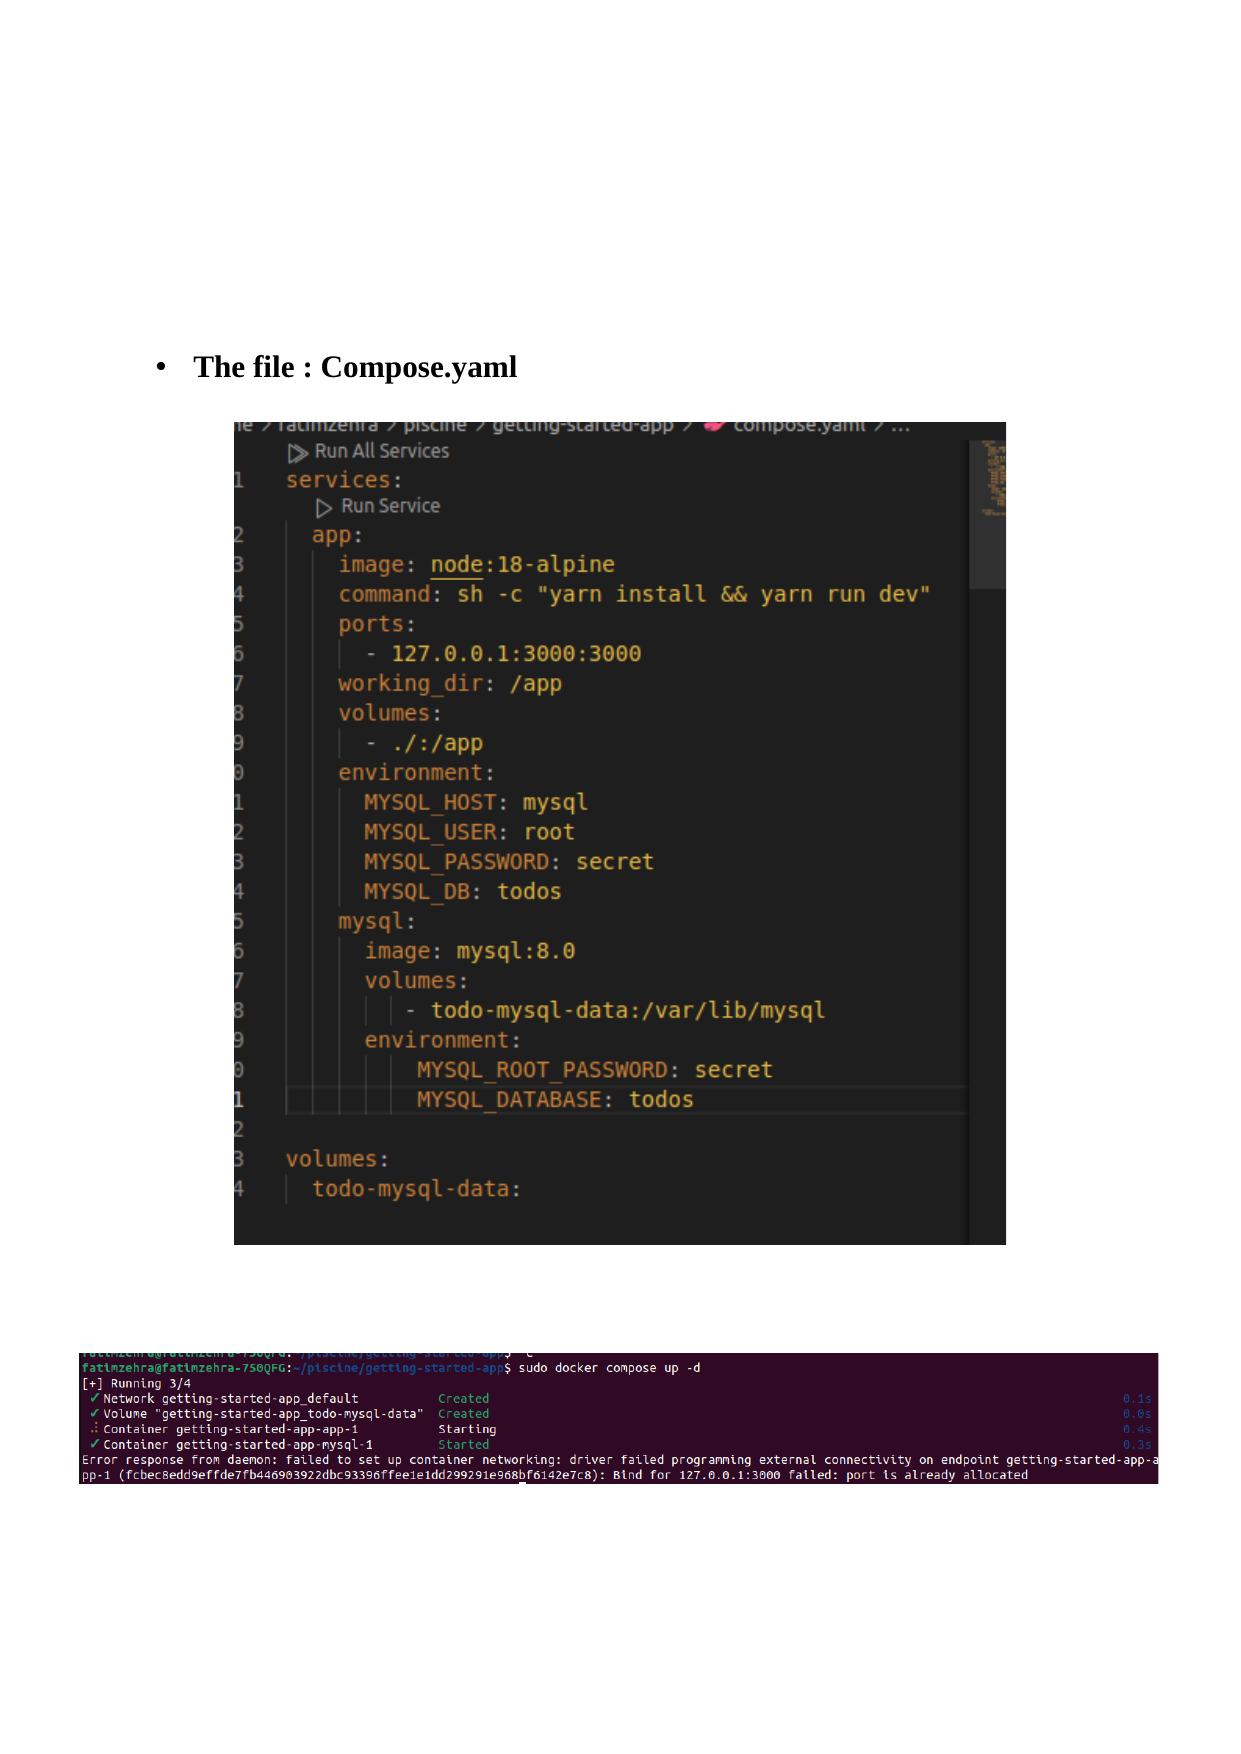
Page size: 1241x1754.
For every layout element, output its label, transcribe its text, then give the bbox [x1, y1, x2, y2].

picture [79, 1353, 1159, 1484]
picture [234, 422, 1007, 1245]
list The file : Compose.yaml [156, 348, 1122, 384]
